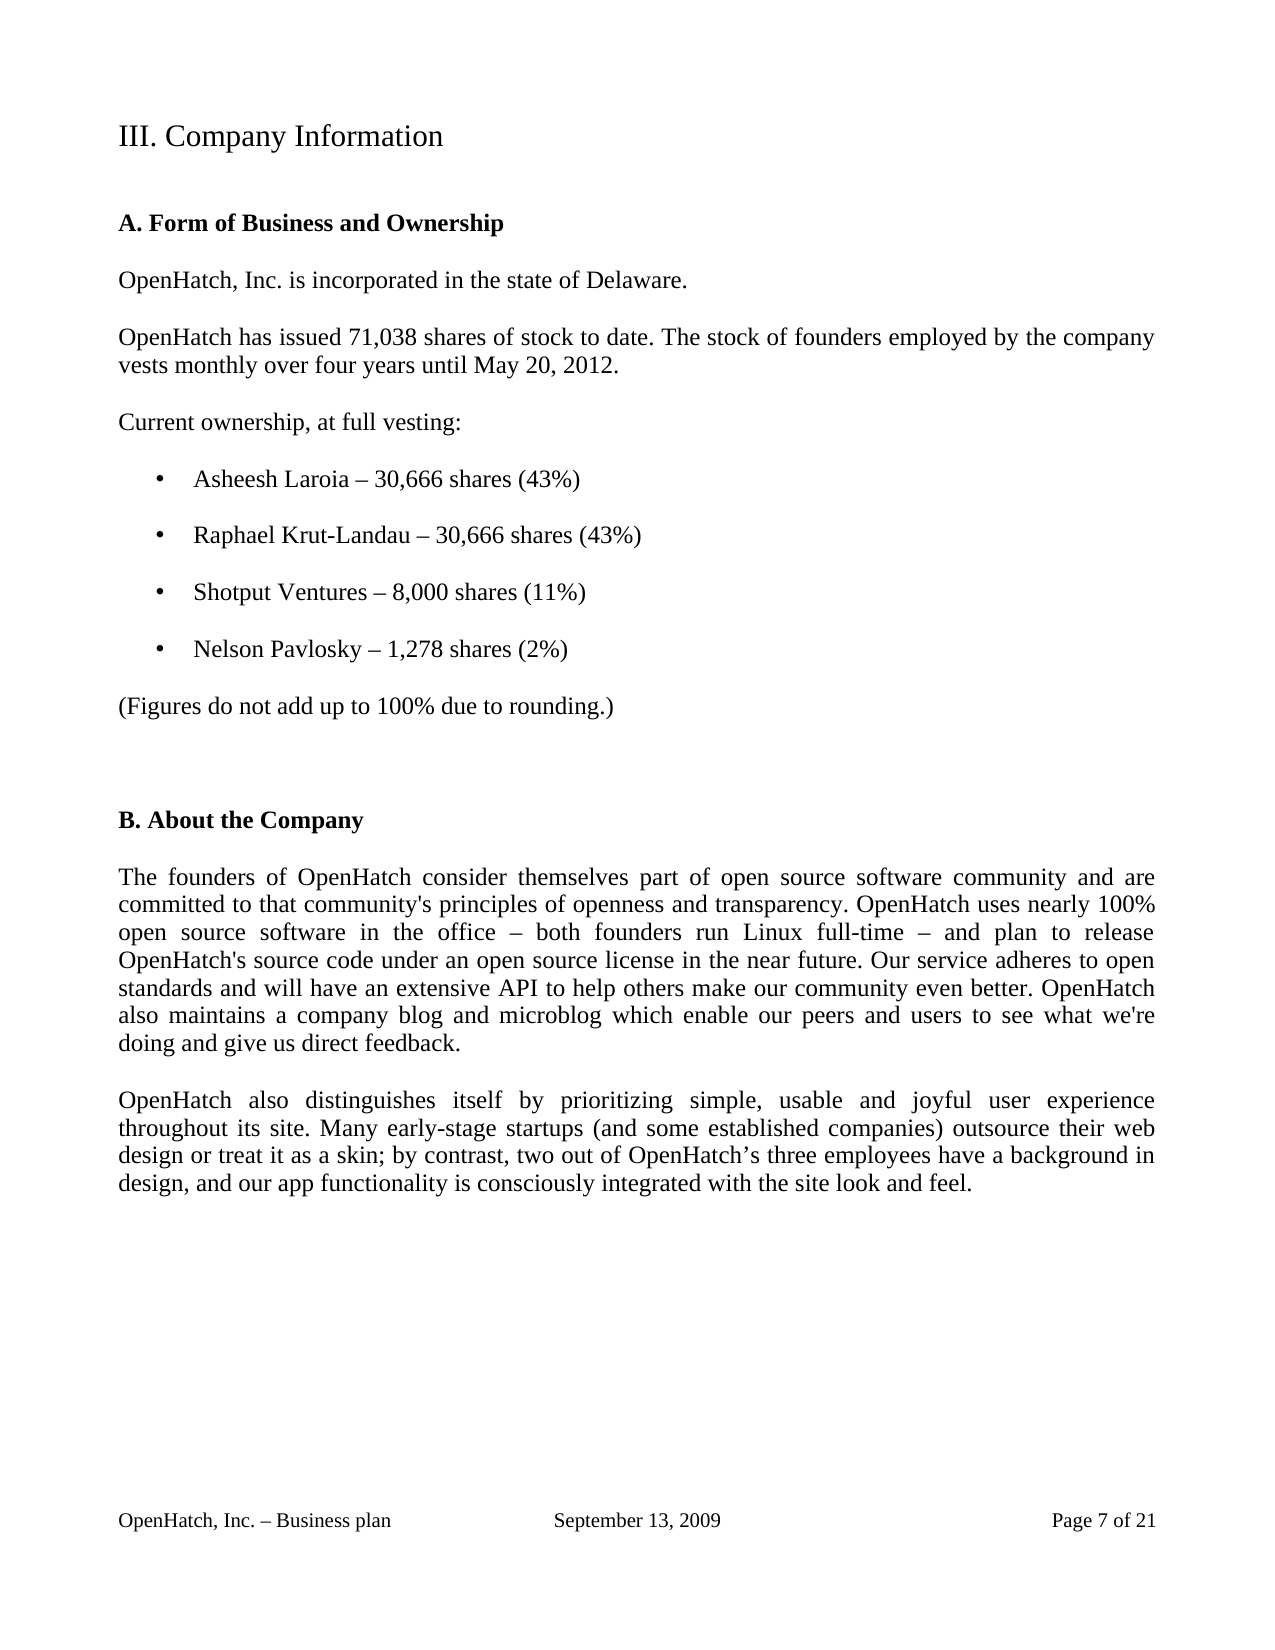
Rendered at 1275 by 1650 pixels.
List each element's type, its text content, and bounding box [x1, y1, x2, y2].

text (Figures do not add up to 100% due to rounding.) [118, 692, 1156, 720]
text A. Form of Business and Ownership [118, 209, 1156, 237]
text OpenHatch, Inc. is incorporated in the state of Delaware. [118, 266, 1156, 294]
list Nelson Pavlosky – 1,278 shares (2%) [156, 635, 1156, 663]
list Shotput Ventures – 8,000 shares (11%) [156, 578, 1156, 606]
list Asheesh Laroia – 30,666 shares (43%) [156, 465, 1156, 492]
list Raphael Krut-Landau – 30,666 shares (43%) [156, 522, 1156, 549]
subtitle B. About the Company [118, 806, 1156, 834]
text OpenHatch has issued 71,038 shares of stock to date. The stock of founders employed by the company vests monthly over four years until May 20, 2012. [118, 323, 1156, 379]
text Current ownership, at full vesting: [118, 408, 1156, 436]
text The founders of OpenHatch consider themselves part of open source software community and are committed to that community's principles of openness and transparency. OpenHatch uses nearly 100% open source software in the office – both founders run Linux full-time – and plan to release OpenHatch's source code under an open source license in the near future. Our service adheres to open standards and will have an extensive API to help others make our community even better. OpenHatch also maintains a company blog and microblog which enable our peers and users to see what we're doing and give us direct feedback. [118, 863, 1156, 1057]
text III. Company Information [118, 118, 1156, 153]
text OpenHatch also distinguishes itself by prioritizing simple, usable and joyful user experience throughout its site. Many early-stage startups (and some established companies) outsource their web design or treat it as a skin; by contrast, two out of OpenHatch’s three employees have a background in design, and our app functionality is consciously integrated with the site look and feel. [118, 1086, 1156, 1197]
